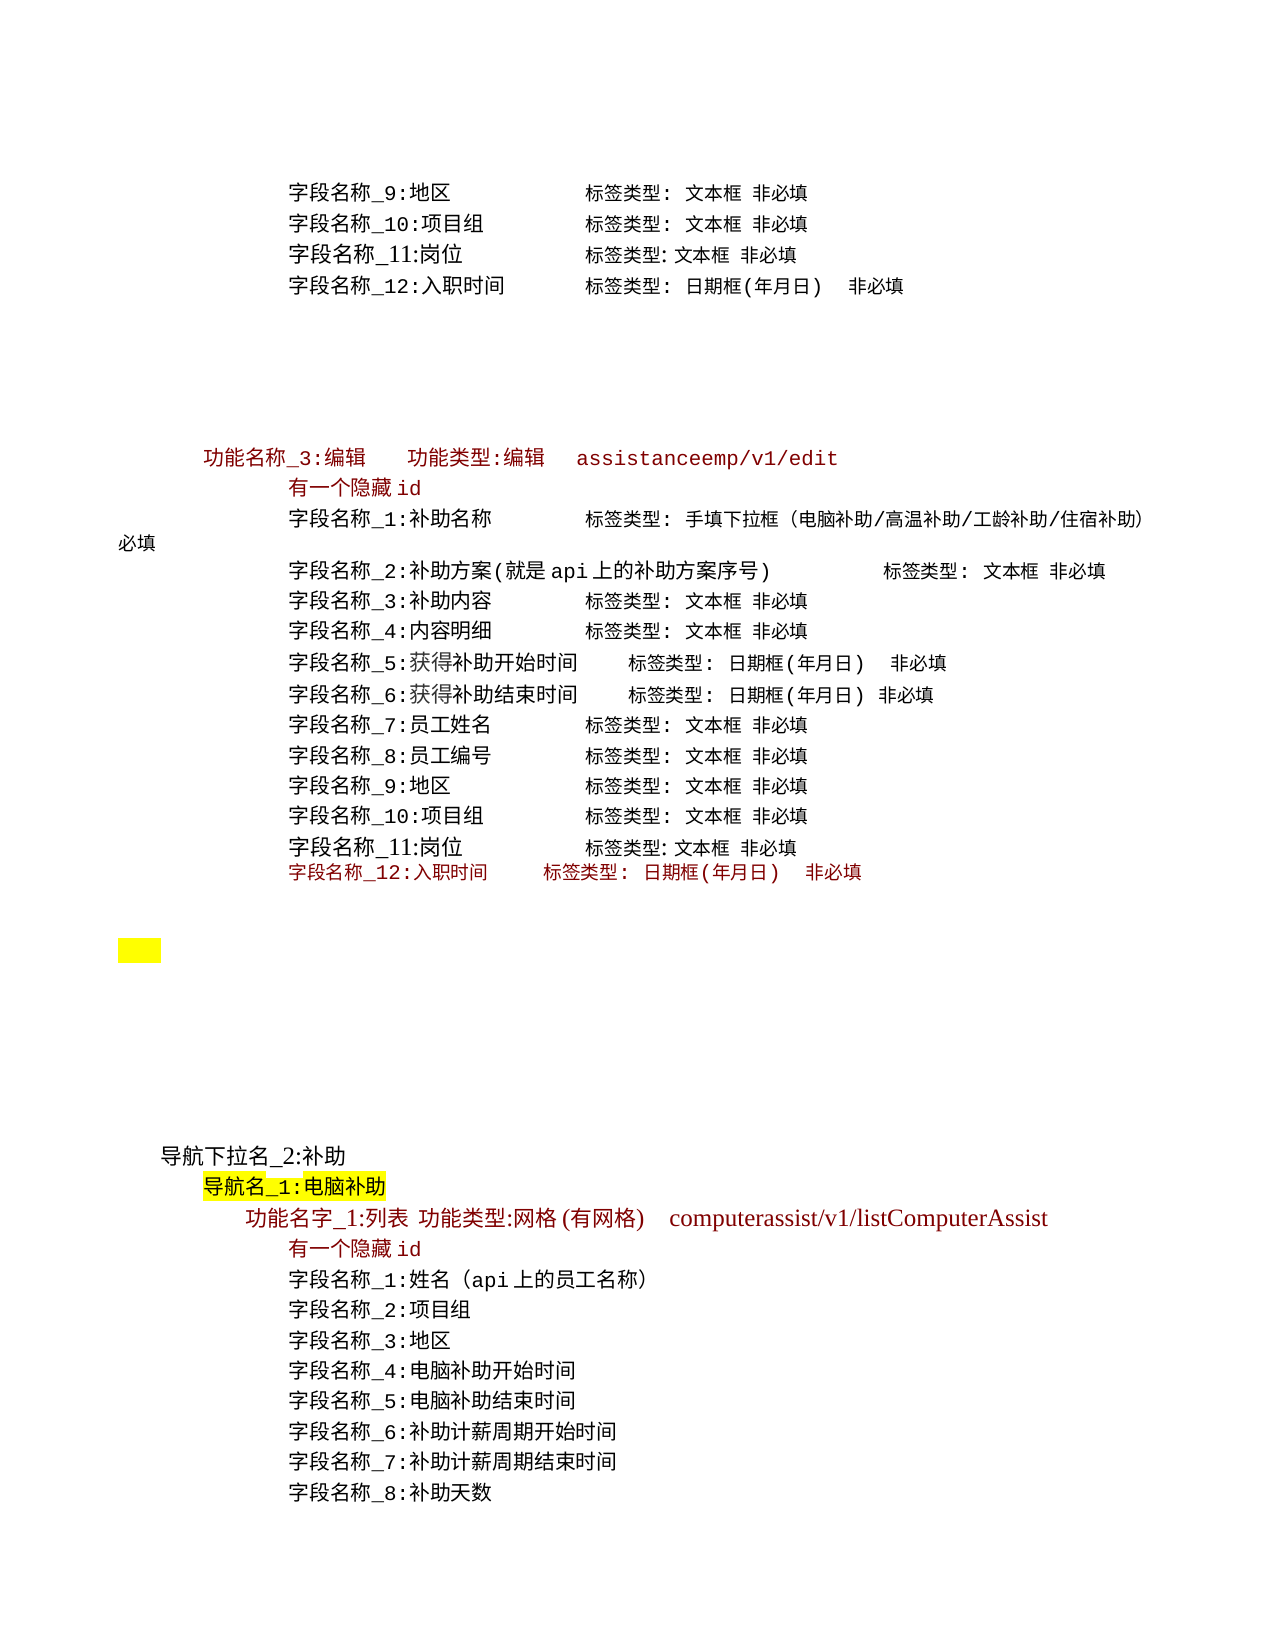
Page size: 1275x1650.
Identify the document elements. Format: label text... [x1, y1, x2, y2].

text 字段名称_7:员工姓名 标签类型: 文本框 非必填 [118, 708, 1157, 739]
text 字段名称_2:项目组 [118, 1293, 1157, 1324]
text 导航名_1:电脑补助 [118, 1171, 1157, 1201]
text 字段名称_4:电脑补助开始时间 [118, 1354, 1157, 1385]
text 字段名称_8:补助天数 [118, 1476, 1157, 1506]
text 字段名称_10:项目组 标签类型: 文本框 非必填 [118, 800, 1157, 830]
text 字段名称_8:员工编号 标签类型: 文本框 非必填 [118, 739, 1157, 769]
text 有一个隐藏id [118, 1233, 1157, 1263]
text 字段名称_6:补助计薪周期开始时间 [118, 1415, 1157, 1446]
text 字段名称_4:内容明细 标签类型: 文本框 非必填 [118, 615, 1157, 645]
text 功能名字_1:列表 功能类型:网格 (有网格) computerassist/v1/listComputerAssist [118, 1201, 1157, 1233]
text 有一个隐藏id [118, 472, 1157, 502]
text 字段名称_5:获得补助开始时间 标签类型: 日期框(年月日) 非必填 [118, 645, 1157, 677]
text 导航下拉名_2:补助 [118, 1139, 1157, 1171]
text 字段名称_3:地区 [118, 1324, 1157, 1354]
text 功能名称_3:编辑 功能类型:编辑 assistanceemp/v1/edit [118, 441, 1157, 472]
text 字段名称_2:补助方案(就是api上的补助方案序号) 标签类型: 文本框 非必填 [118, 554, 1157, 584]
text 字段名称_9:地区 标签类型: 文本框 非必填 [118, 176, 1157, 207]
text 字段名称_9:地区 标签类型: 文本框 非必填 [118, 769, 1157, 800]
text 字段名称_6:获得补助结束时间 标签类型: 日期框(年月日) 非必填 [118, 677, 1157, 708]
text 字段名称_3:补助内容 标签类型: 文本框 非必填 [118, 584, 1157, 615]
text 字段名称_7:补助计薪周期结束时间 [118, 1446, 1157, 1476]
text 字段名称_5:电脑补助结束时间 [118, 1385, 1157, 1415]
text 字段名称_11:岗位 标签类型: 文本框 非必填 [118, 237, 1157, 269]
text 字段名称_11:岗位 标签类型: 文本框 非必填 [118, 830, 1157, 862]
text 字段名称_1:姓名（api上的员工名称） [118, 1263, 1157, 1293]
text 字段名称_12:入职时间 标签类型: 日期框(年月日) 非必填 [118, 862, 1157, 886]
text 字段名称_10:项目组 标签类型: 文本框 非必填 [118, 207, 1157, 237]
text 字段名称_1:补助名称 标签类型: 手填下拉框（电脑补助/高温补助/工龄补助/住宿补助） 必填 [118, 502, 1157, 554]
text 字段名称_12:入职时间 标签类型: 日期框(年月日) 非必填 [118, 269, 1157, 299]
